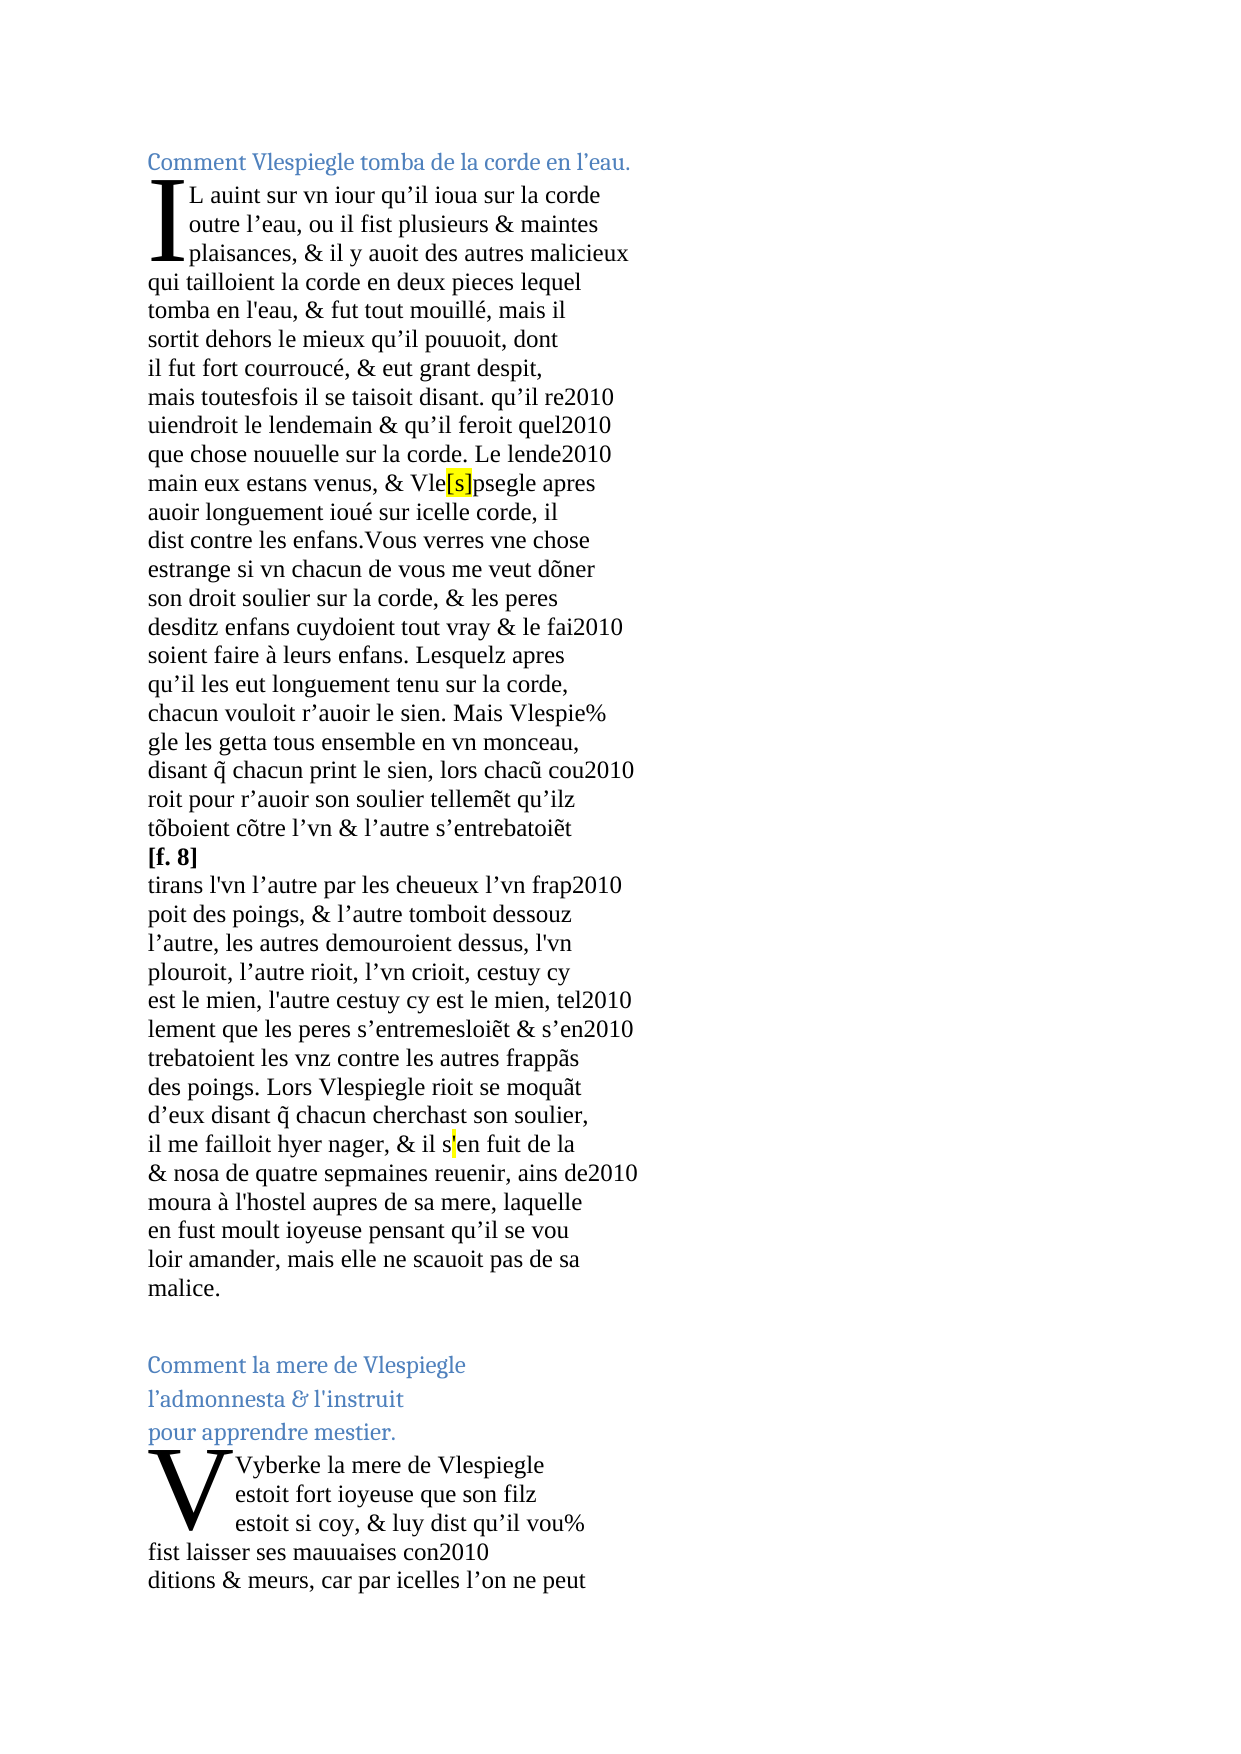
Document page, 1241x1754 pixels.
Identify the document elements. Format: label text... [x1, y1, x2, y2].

subtitle Comment Vlespiegle tomba de la corde en l’eau. [148, 148, 1093, 176]
subtitle Comment la mere de Vlespiegle l’admonnesta & l'instruit pour apprendre mestier. [148, 1351, 1093, 1446]
text tirans l'vn l’autre par les cheueux l’vn frap2010 poit des poings, & l’autre tomboit dessouz l’autre, les autres demouroient dessus, l'vn plouroit, l’autre rioit, l’vn crioit, cestuy cy est le mien, l'autre cestuy cy est le mien, tel2010 lement que les peres s’entremesloiẽt & s’en2010 trebatoient les vnz contre les autres frappãs des poings. Lors Vlespiegle rioit se moquãt d’eux disant q̃ chacun cherchast son soulier, il me failloit hyer nager, & il s'en fuit de la & nosa de quatre sepmaines reuenir, ains de2010 moura à l'hostel aupres de sa mere, laquelle en fust moult ioyeuse pensant qu’il se vou loir amander, mais elle ne scauoit pas de sa malice. [148, 871, 1093, 1331]
text VVyberke la mere de Vlespiegle estoit fort ioyeuse que son filz estoit si coy, & luy dist qu’il vou% fist laisser ses mauuaises con2010 ditions & meurs, car par icelles l’on ne peut gaigner argent, & qu’il aprint vn mestier. Lors dist Vlespiegle ma chere mere à ce qu’vn homme se donne cela luy demeure toute sa vie, la mere respondit disant cela [f. 9] [148, 1451, 1093, 1594]
text IL auint sur vn iour qu’il ioua sur la corde outre l’eau, ou il fist plusieurs & maintes plaisances, & il y auoit des autres malicieux qui tailloient la corde en deux pieces lequel tomba en l'eau, & fut tout mouillé, mais il sortit dehors le mieux qu’il pouuoit, dont il fut fort courroucé, & eut grant despit, mais toutesfois il se taisoit disant. qu’il re2010 uiendroit le lendemain & qu’il feroit quel2010 que chose nouuelle sur la corde. Le lende2010 main eux estans venus, & Vle[s]psegle apres auoir longuement ioué sur icelle corde, il dist contre les enfans.Vous verres vne chose estrange si vn chacun de vous me veut dõner son droit soulier sur la corde, & les peres desditz enfans cuydoient tout vray & le fai2010 soient faire à leurs enfans. Lesquelz apres qu’il les eut longuement tenu sur la corde, chacun vouloit r’auoir le sien. Mais Vlespie% gle les getta tous ensemble en vn monceau, disant q̃ chacun print le sien, lors chacũ cou2010 roit pour r’auoir son soulier tellemẽt qu’ilz tõboient cõtre l’vn & l’autre s’entrebatoiẽt [f. 8] [148, 181, 1093, 871]
